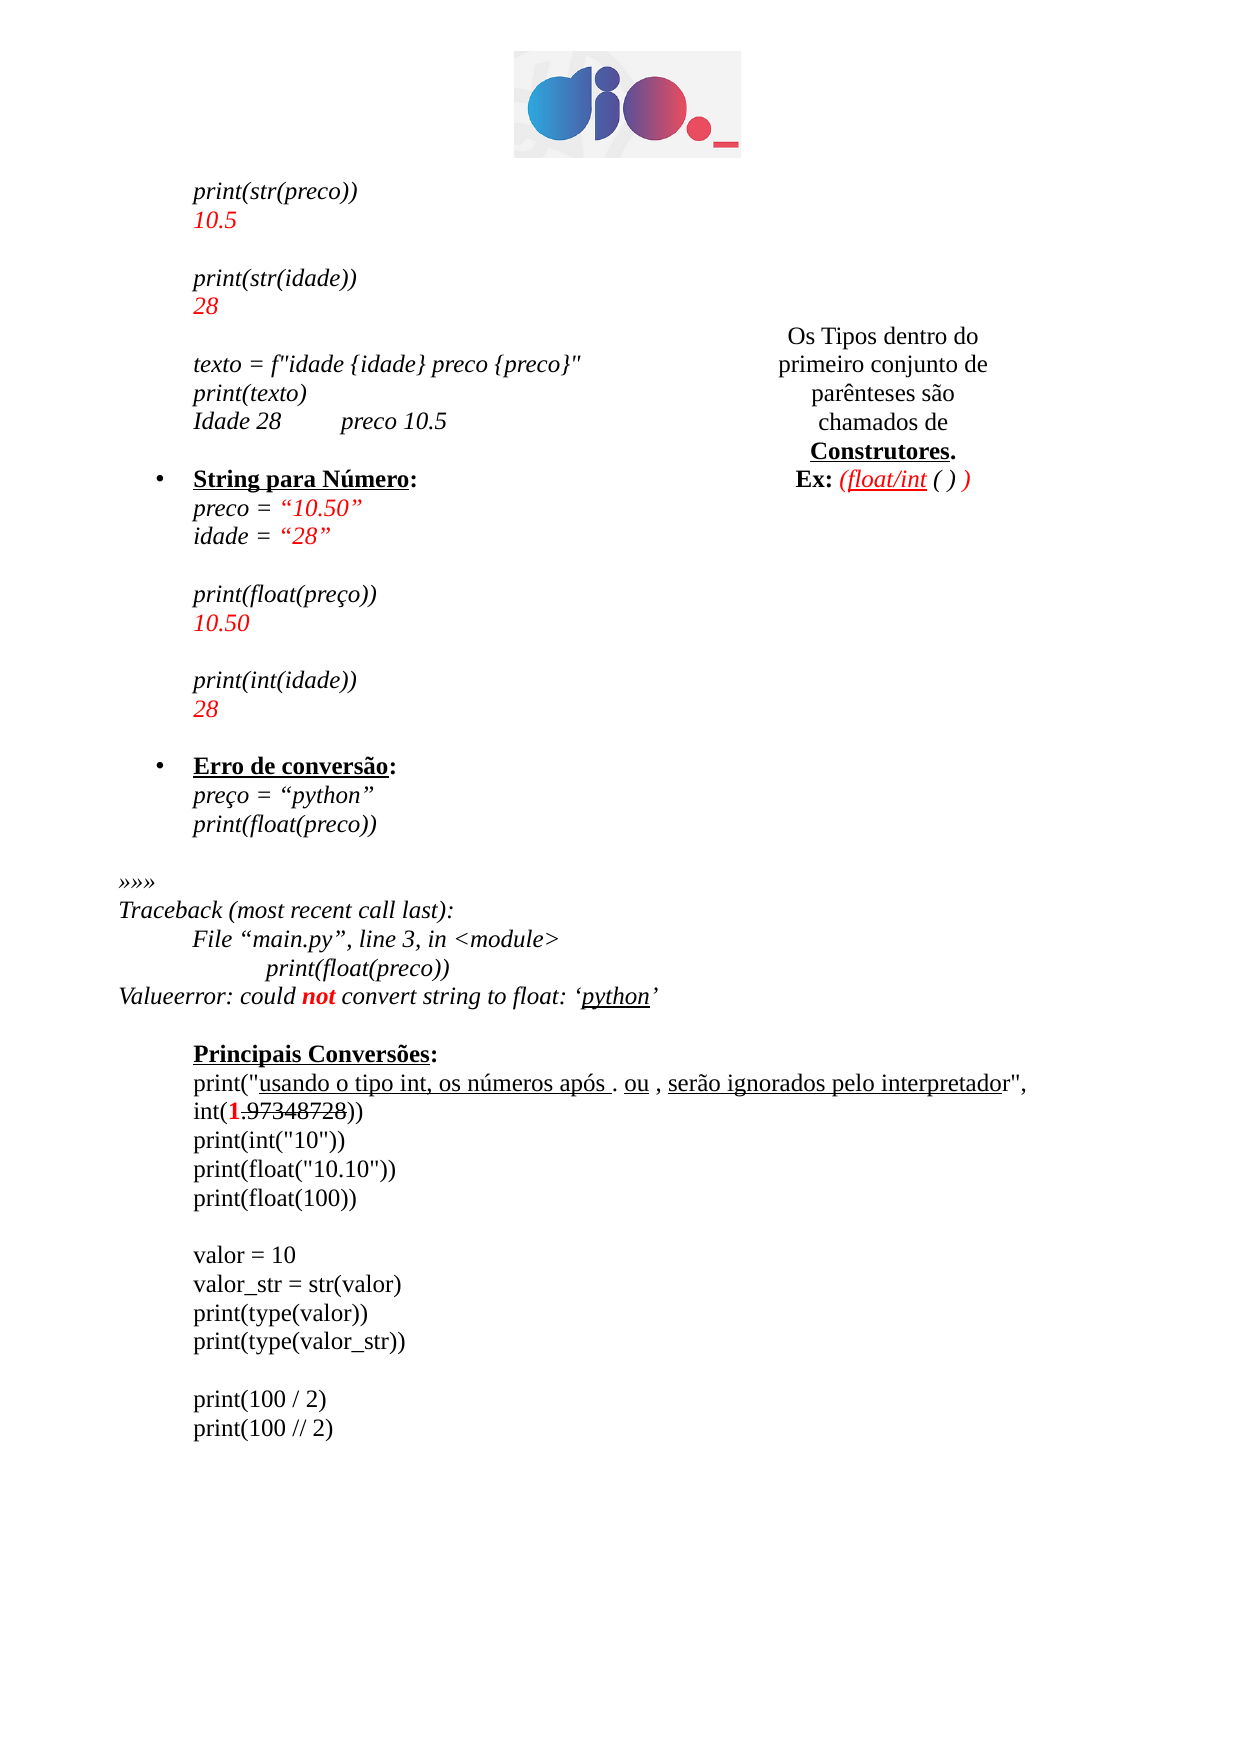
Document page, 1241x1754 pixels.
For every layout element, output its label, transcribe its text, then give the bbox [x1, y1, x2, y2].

list 10.50 [156, 608, 1122, 636]
list valor_str = str(valor) [156, 1269, 1122, 1298]
list 10.5 [156, 205, 1122, 234]
list print(type(valor)) [156, 1298, 1122, 1326]
list Principais Conversões: [156, 1039, 1122, 1068]
text »»» [118, 866, 1122, 895]
list Idade 28 preco 10.5 [156, 406, 1122, 435]
list 28 [156, 694, 1122, 723]
list print(float(100)) [156, 1183, 1122, 1211]
list print(type(valor_str)) [156, 1326, 1122, 1355]
list Erro de conversão: [156, 751, 1122, 780]
list print(100 // 2) [156, 1413, 1122, 1441]
list print(float(preco)) [156, 809, 1122, 838]
list print(int(idade)) [156, 665, 1122, 694]
list texto = f"idade {idade} preco {preco}" [156, 349, 1122, 378]
list valor = 10 [156, 1240, 1122, 1269]
list print(float("10.10")) [156, 1154, 1122, 1183]
list preco = “10.50” [156, 493, 1122, 521]
list print(float(preço)) [156, 579, 1122, 608]
list print(int("10")) [156, 1125, 1122, 1154]
list idade = “28” [156, 521, 1122, 550]
list String para Número: [156, 464, 1122, 493]
text Valueerror: could not convert string to float: ‘python’ [118, 981, 1122, 1010]
text Traceback (most recent call last): [118, 895, 1122, 924]
list print(texto) [156, 378, 1122, 406]
list 28 [156, 291, 1122, 320]
list print(str(preco)) [156, 176, 1122, 205]
list preço = “python” [156, 780, 1122, 809]
picture [513, 51, 742, 158]
text File “main.py”, line 3, in <module> [118, 924, 1122, 953]
list print(100 / 2) [156, 1384, 1122, 1413]
list print(str(idade)) [156, 263, 1122, 291]
text print(float(preco)) [118, 953, 1122, 981]
list print("usando o tipo int, os números após . ou , serão ignorados pelo interpretador", int(1.97348728)) [156, 1068, 1122, 1125]
